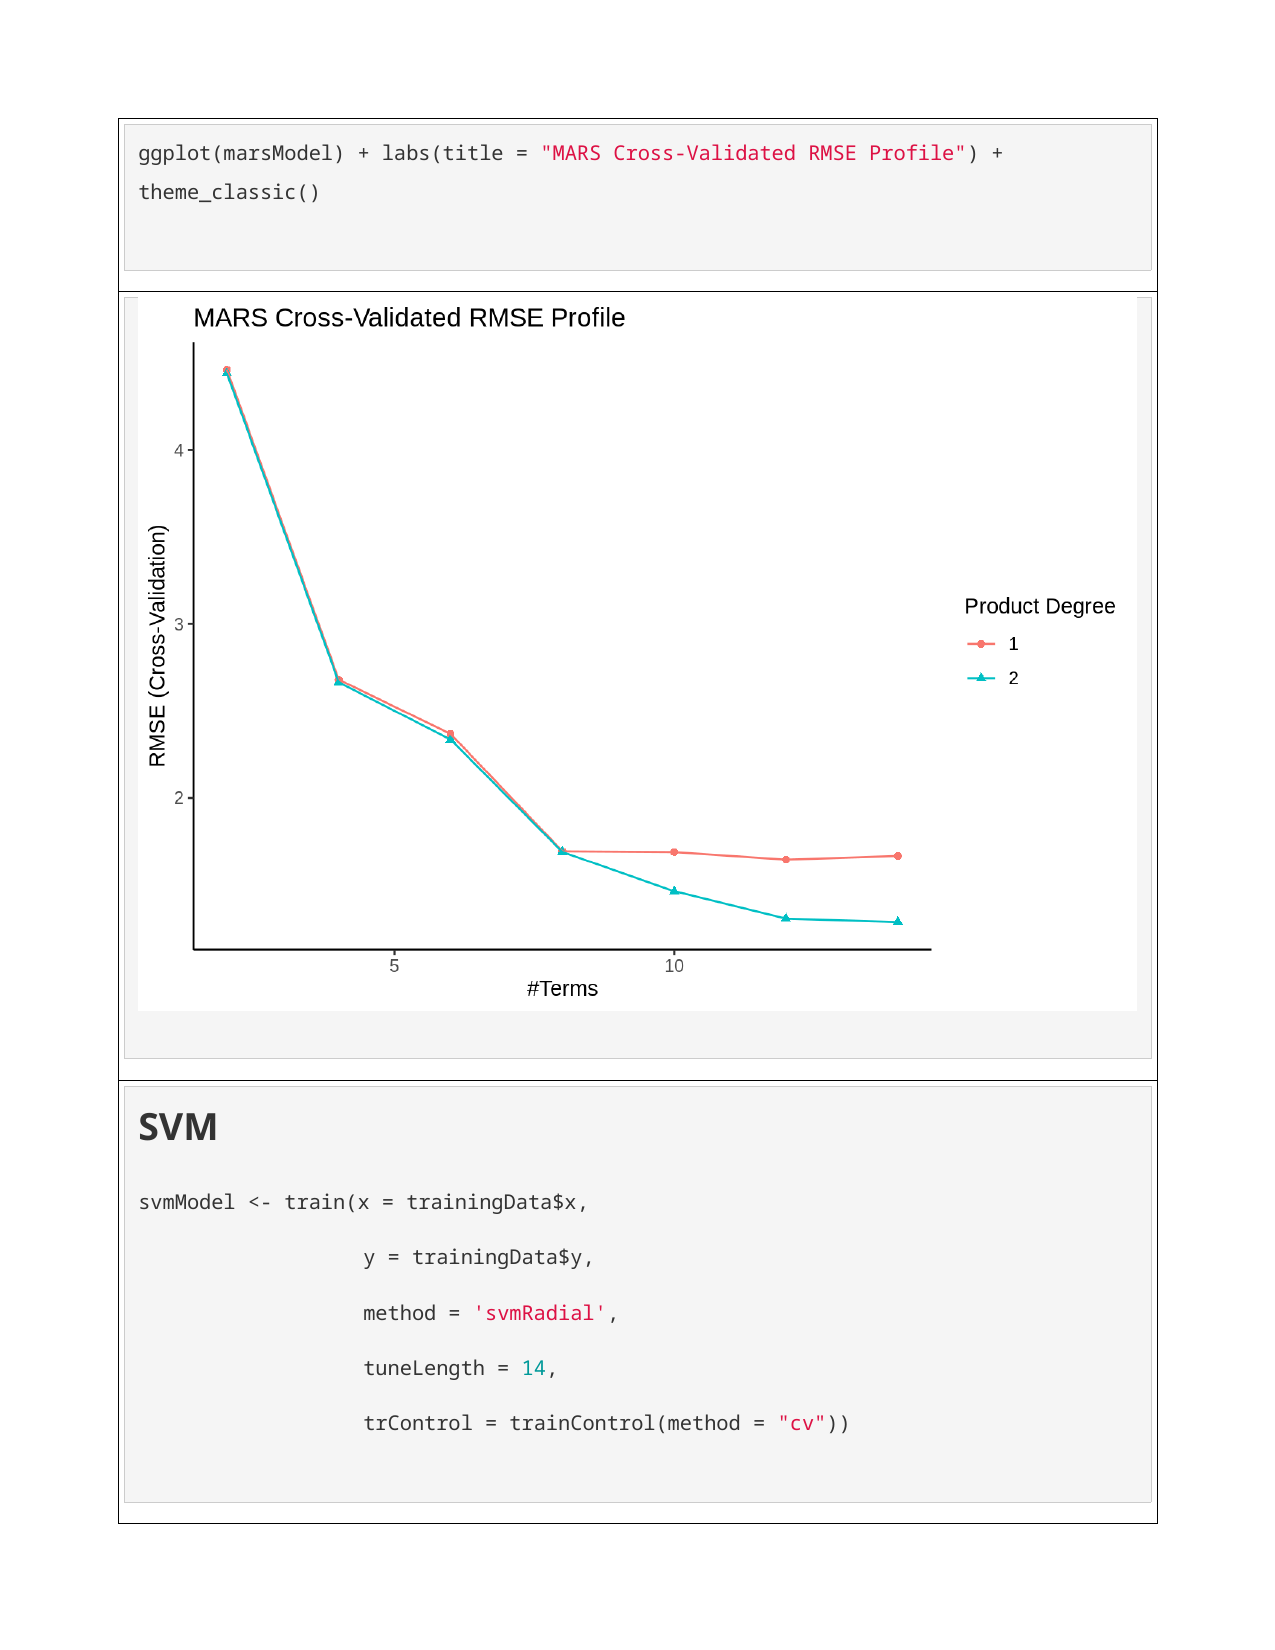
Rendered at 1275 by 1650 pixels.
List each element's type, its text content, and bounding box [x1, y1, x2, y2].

table_cell ggplot(marsModel) + labs(title = "MARS Cross-Validated RMSE Profile") + theme_classic() [119, 119, 1157, 291]
table_cell [119, 292, 1157, 1080]
picture [138, 297, 1137, 1011]
table_cell SVM svmModel <- train(x = trainingData$x, y = trainingData$y, method = 'svmRadial', tuneLength = 14, trControl = trainControl(method = "cv")) [119, 1081, 1157, 1523]
